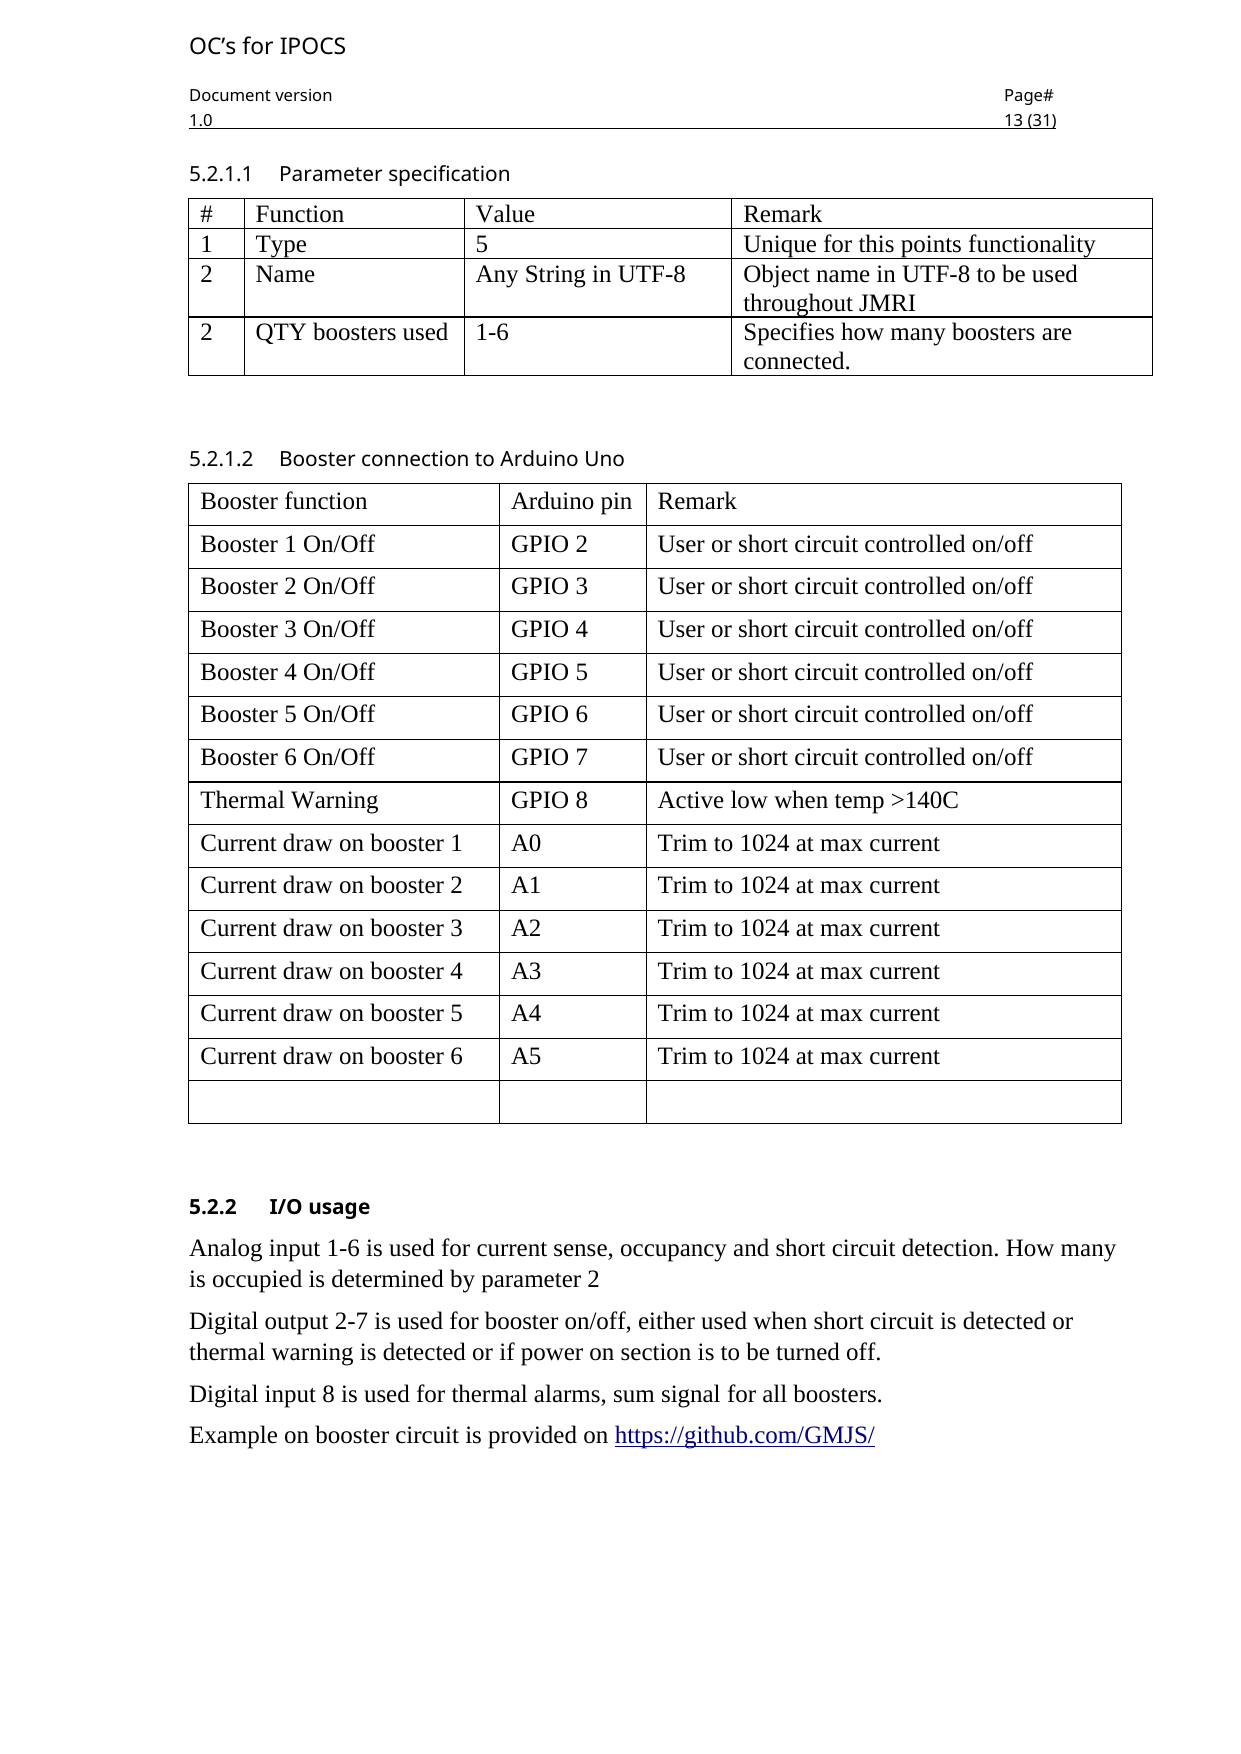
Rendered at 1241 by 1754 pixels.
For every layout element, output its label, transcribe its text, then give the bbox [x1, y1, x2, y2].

table_cell A1 [500, 868, 646, 909]
table_cell Type [245, 229, 464, 258]
table_cell [189, 1081, 499, 1123]
text Digital input 8 is used for thermal alarms, sum signal for all boosters. [189, 1376, 1122, 1408]
table_header Function [245, 199, 464, 228]
table_cell Booster 1 On/Off [189, 526, 499, 568]
table_cell [500, 1081, 646, 1123]
table_header # [189, 199, 244, 228]
table_header Booster function [189, 484, 499, 525]
table_cell Booster 3 On/Off [189, 612, 499, 653]
table_cell User or short circuit controlled on/off [647, 569, 1121, 611]
table_cell Trim to 1024 at max current [647, 953, 1121, 995]
table_cell Active low when temp >140C [647, 783, 1121, 824]
table_cell Current draw on booster 4 [189, 953, 499, 995]
table_cell Trim to 1024 at max current [647, 911, 1121, 952]
table_cell User or short circuit controlled on/off [647, 654, 1121, 696]
table_cell GPIO 2 [500, 526, 646, 568]
table_cell A2 [500, 911, 646, 952]
table_cell 5 [465, 229, 731, 258]
table_cell A3 [500, 953, 646, 995]
subtitle Booster connection to Arduino Uno [189, 441, 1122, 472]
table_cell Current draw on booster 2 [189, 868, 499, 909]
table_cell [647, 1081, 1121, 1123]
table_cell Name [245, 259, 464, 316]
table_cell 1-6 [465, 318, 731, 375]
table_cell 1 [189, 229, 244, 258]
table_header Remark [647, 484, 1121, 525]
subtitle I/O usage [189, 1189, 1122, 1220]
table_cell GPIO 7 [500, 740, 646, 781]
table_cell Unique for this points functionality [732, 229, 1152, 258]
table_cell Booster 6 On/Off [189, 740, 499, 781]
table_cell Current draw on booster 3 [189, 911, 499, 952]
table_cell GPIO 3 [500, 569, 646, 611]
table_cell Any String in UTF-8 [465, 259, 731, 316]
table_cell Current draw on booster 6 [189, 1039, 499, 1080]
table_cell 2 [189, 318, 244, 375]
table_cell Current draw on booster 1 [189, 825, 499, 867]
table_cell QTY boosters used [245, 318, 464, 375]
table_cell Booster 5 On/Off [189, 697, 499, 739]
table_cell Trim to 1024 at max current [647, 868, 1121, 909]
table_cell Specifies how many boosters are connected. [732, 318, 1152, 375]
table_cell A4 [500, 996, 646, 1038]
table_cell 2 [189, 259, 244, 316]
table_cell User or short circuit controlled on/off [647, 740, 1121, 781]
table_cell GPIO 5 [500, 654, 646, 696]
table_cell Trim to 1024 at max current [647, 825, 1121, 867]
table_cell User or short circuit controlled on/off [647, 612, 1121, 653]
subtitle Parameter specification [189, 157, 1122, 188]
table_cell Booster 4 On/Off [189, 654, 499, 696]
table_cell Current draw on booster 5 [189, 996, 499, 1038]
table_cell Object name in UTF-8 to be used throughout JMRI [732, 259, 1152, 316]
table_cell Thermal Warning [189, 783, 499, 824]
text Example on booster circuit is provided on https://github.com/GMJS/ [189, 1418, 1122, 1449]
table_cell A0 [500, 825, 646, 867]
table_cell Booster 2 On/Off [189, 569, 499, 611]
table_cell GPIO 4 [500, 612, 646, 653]
table_cell User or short circuit controlled on/off [647, 697, 1121, 739]
table_cell GPIO 6 [500, 697, 646, 739]
table_header Arduino pin [500, 484, 646, 525]
table_cell Trim to 1024 at max current [647, 1039, 1121, 1080]
table_cell A5 [500, 1039, 646, 1080]
text Analog input 1-6 is used for current sense, occupancy and short circuit detection. How many is occupied is determined by parameter 2 [189, 1231, 1122, 1293]
table_header Value [465, 199, 731, 228]
table_cell GPIO 8 [500, 783, 646, 824]
table_cell Trim to 1024 at max current [647, 996, 1121, 1038]
table_cell User or short circuit controlled on/off [647, 526, 1121, 568]
table_header Remark [732, 199, 1152, 228]
text Digital output 2-7 is used for booster on/off, either used when short circuit is detected or thermal warning is detected or if power on section is to be turned off. [189, 1303, 1122, 1366]
